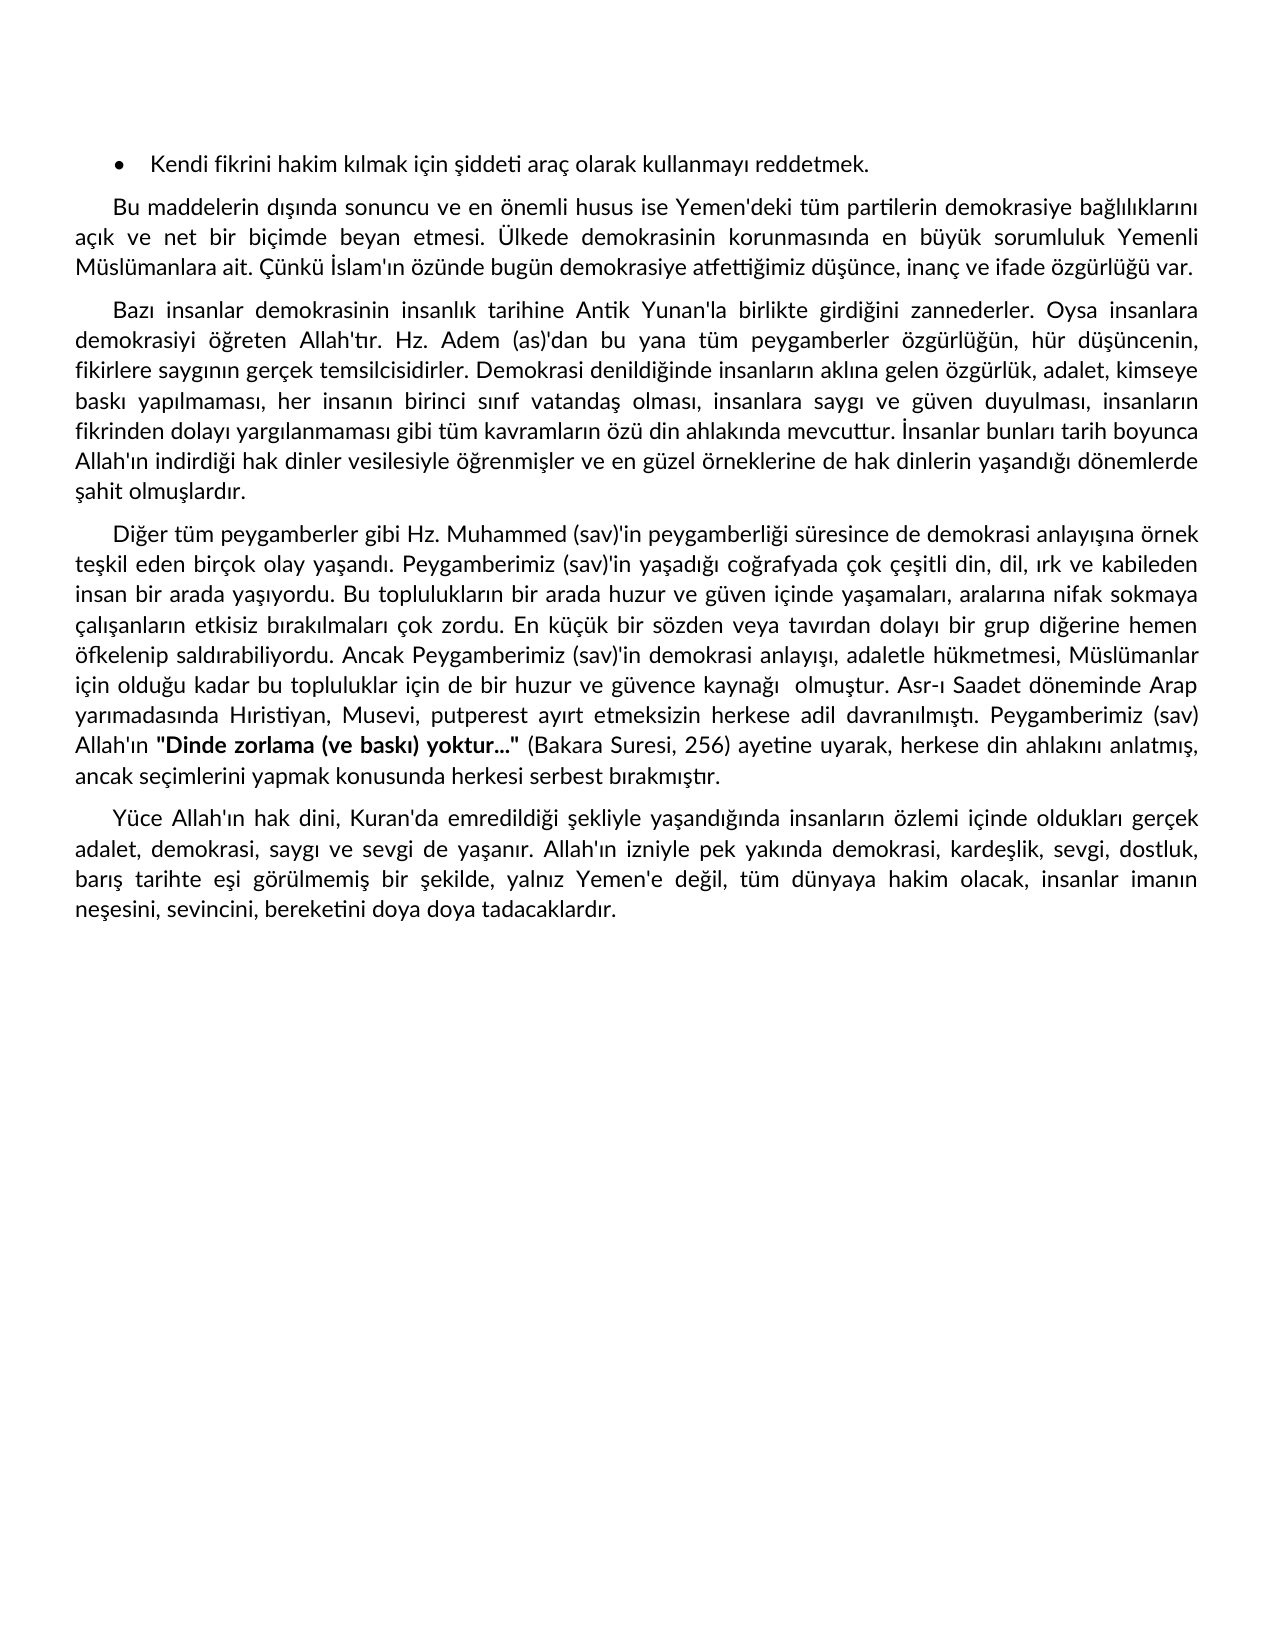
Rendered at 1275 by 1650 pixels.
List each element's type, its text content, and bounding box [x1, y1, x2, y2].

text Bu maddelerin dışında sonuncu ve en önemli husus ise Yemen'deki tüm partilerin demokrasiye bağlılıklarını açık ve net bir biçimde beyan etmesi. Ülkede demokrasinin korunmasında en büyük sorumluluk Yemenli Müslümanlara ait. Çünkü İslam'ın özünde bugün demokrasiye atfettiğimiz düşünce, inanç ve ifade özgürlüğü var. [75, 193, 1200, 281]
text Diğer tüm peygamberler gibi Hz. Muhammed (sav)'in peygamberliği süresince de demokrasi anlayışına örnek teşkil eden birçok olay yaşandı. Peygamberimiz (sav)'in yaşadığı coğrafyada çok çeşitli din, dil, ırk ve kabileden insan bir arada yaşıyordu. Bu toplulukların bir arada huzur ve güven içinde yaşamaları, aralarına nifak sokmaya çalışanların etkisiz bırakılmaları çok zordu. En küçük bir sözden veya tavırdan dolayı bir grup diğerine hemen öfkelenip saldırabiliyordu. Ancak Peygamberimiz (sav)'in demokrasi anlayışı, adaletle hükmetmesi, Müslümanlar için olduğu kadar bu topluluklar için de bir huzur ve güvence kaynağı olmuştur. Asr-ı Saadet döneminde Arap yarımadasında Hıristiyan, Musevi, putperest ayırt etmeksizin herkese adil davranılmıştı. Peygamberimiz (sav) Allah'ın "Dinde zorlama (ve baskı) yoktur..." (Bakara Suresi, 256) ayetine uyarak, herkese din ahlakını anlatmış, ancak seçimlerini yapmak konusunda herkesi serbest bırakmıştır. [75, 520, 1200, 789]
text Bazı insanlar demokrasinin insanlık tarihine Antik Yunan'la birlikte girdiğini zannederler. Oysa insanlara demokrasiyi öğreten Allah'tır. Hz. Adem (as)'dan bu yana tüm peygamberler özgürlüğün, hür düşüncenin, fikirlere saygının gerçek temsilcisidirler. Demokrasi denildiğinde insanların aklına gelen özgürlük, adalet, kimseye baskı yapılmaması, her insanın birinci sınıf vatandaş olması, insanlara saygı ve güven duyulması, insanların fikrinden dolayı yargılanmaması gibi tüm kavramların özü din ahlakında mevcuttur. İnsanlar bunları tarih boyunca Allah'ın indirdiği hak dinler vesilesiyle öğrenmişler ve en güzel örneklerine de hak dinlerin yaşandığı dönemlerde şahit olmuşlardır. [75, 296, 1200, 504]
text • Kendi fikrini hakim kılmak için şiddeti araç olarak kullanmayı reddetmek. [75, 150, 1200, 177]
text Yüce Allah'ın hak dini, Kuran'da emredildiği şekliyle yaşandığında insanların özlemi içinde oldukları gerçek adalet, demokrasi, saygı ve sevgi de yaşanır. Allah'ın izniyle pek yakında demokrasi, kardeşlik, sevgi, dostluk, barış tarihte eşi görülmemiş bir şekilde, yalnız Yemen'e değil, tüm dünyaya hakim olacak, insanlar imanın neşesini, sevincini, bereketini doya doya tadacaklardır. [75, 804, 1200, 922]
